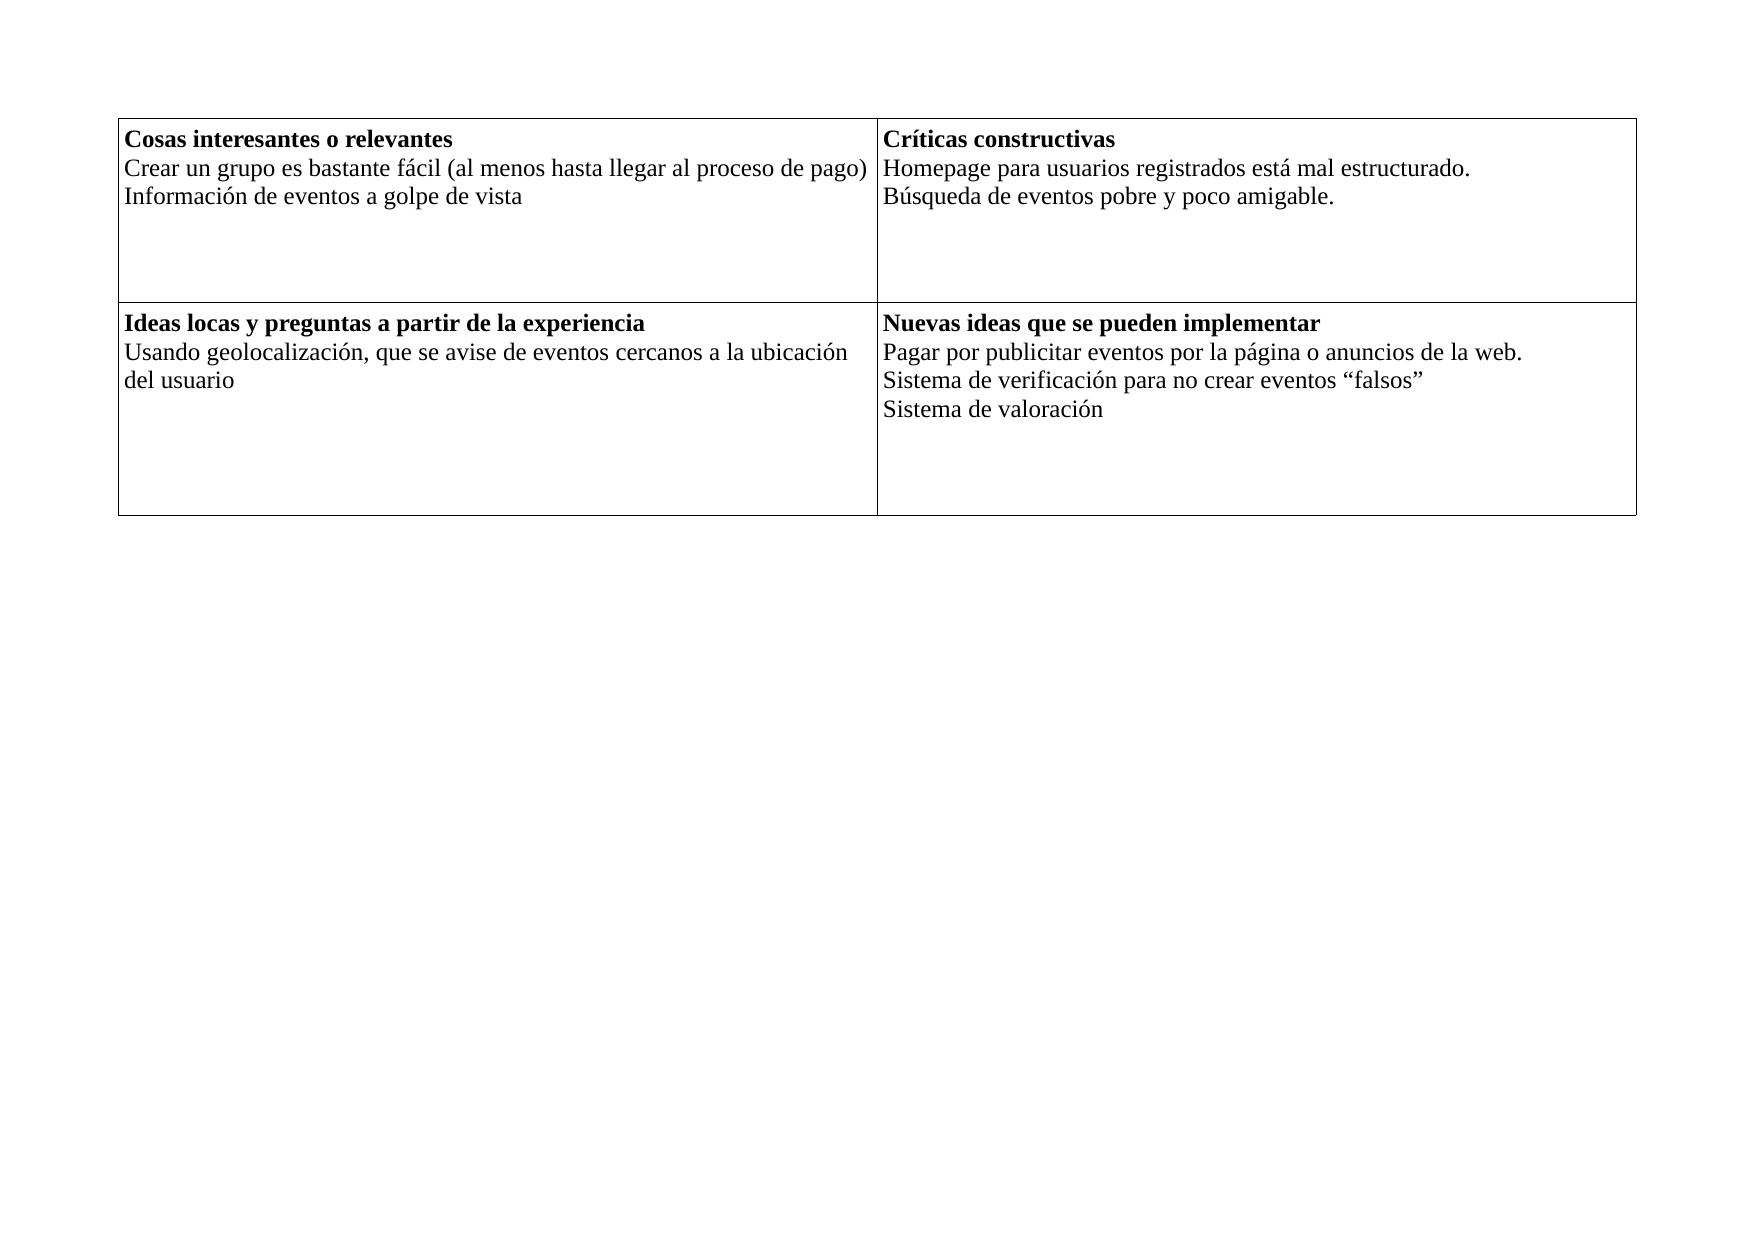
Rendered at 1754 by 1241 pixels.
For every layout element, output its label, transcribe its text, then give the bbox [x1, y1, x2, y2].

table_cell Nuevas ideas que se pueden implementar Pagar por publicitar eventos por la página o anuncios de la web. Sistema de verificación para no crear eventos “falsos” Sistema de valoración [878, 303, 1636, 515]
table_header Cosas interesantes o relevantes Crear un grupo es bastante fácil (al menos hasta llegar al proceso de pago) Información de eventos a golpe de vista [119, 119, 877, 302]
table_cell Ideas locas y preguntas a partir de la experiencia Usando geolocalización, que se avise de eventos cercanos a la ubicación del usuario [119, 303, 877, 515]
table_header Críticas constructivas Homepage para usuarios registrados está mal estructurado. Búsqueda de eventos pobre y poco amigable. [878, 119, 1636, 302]
